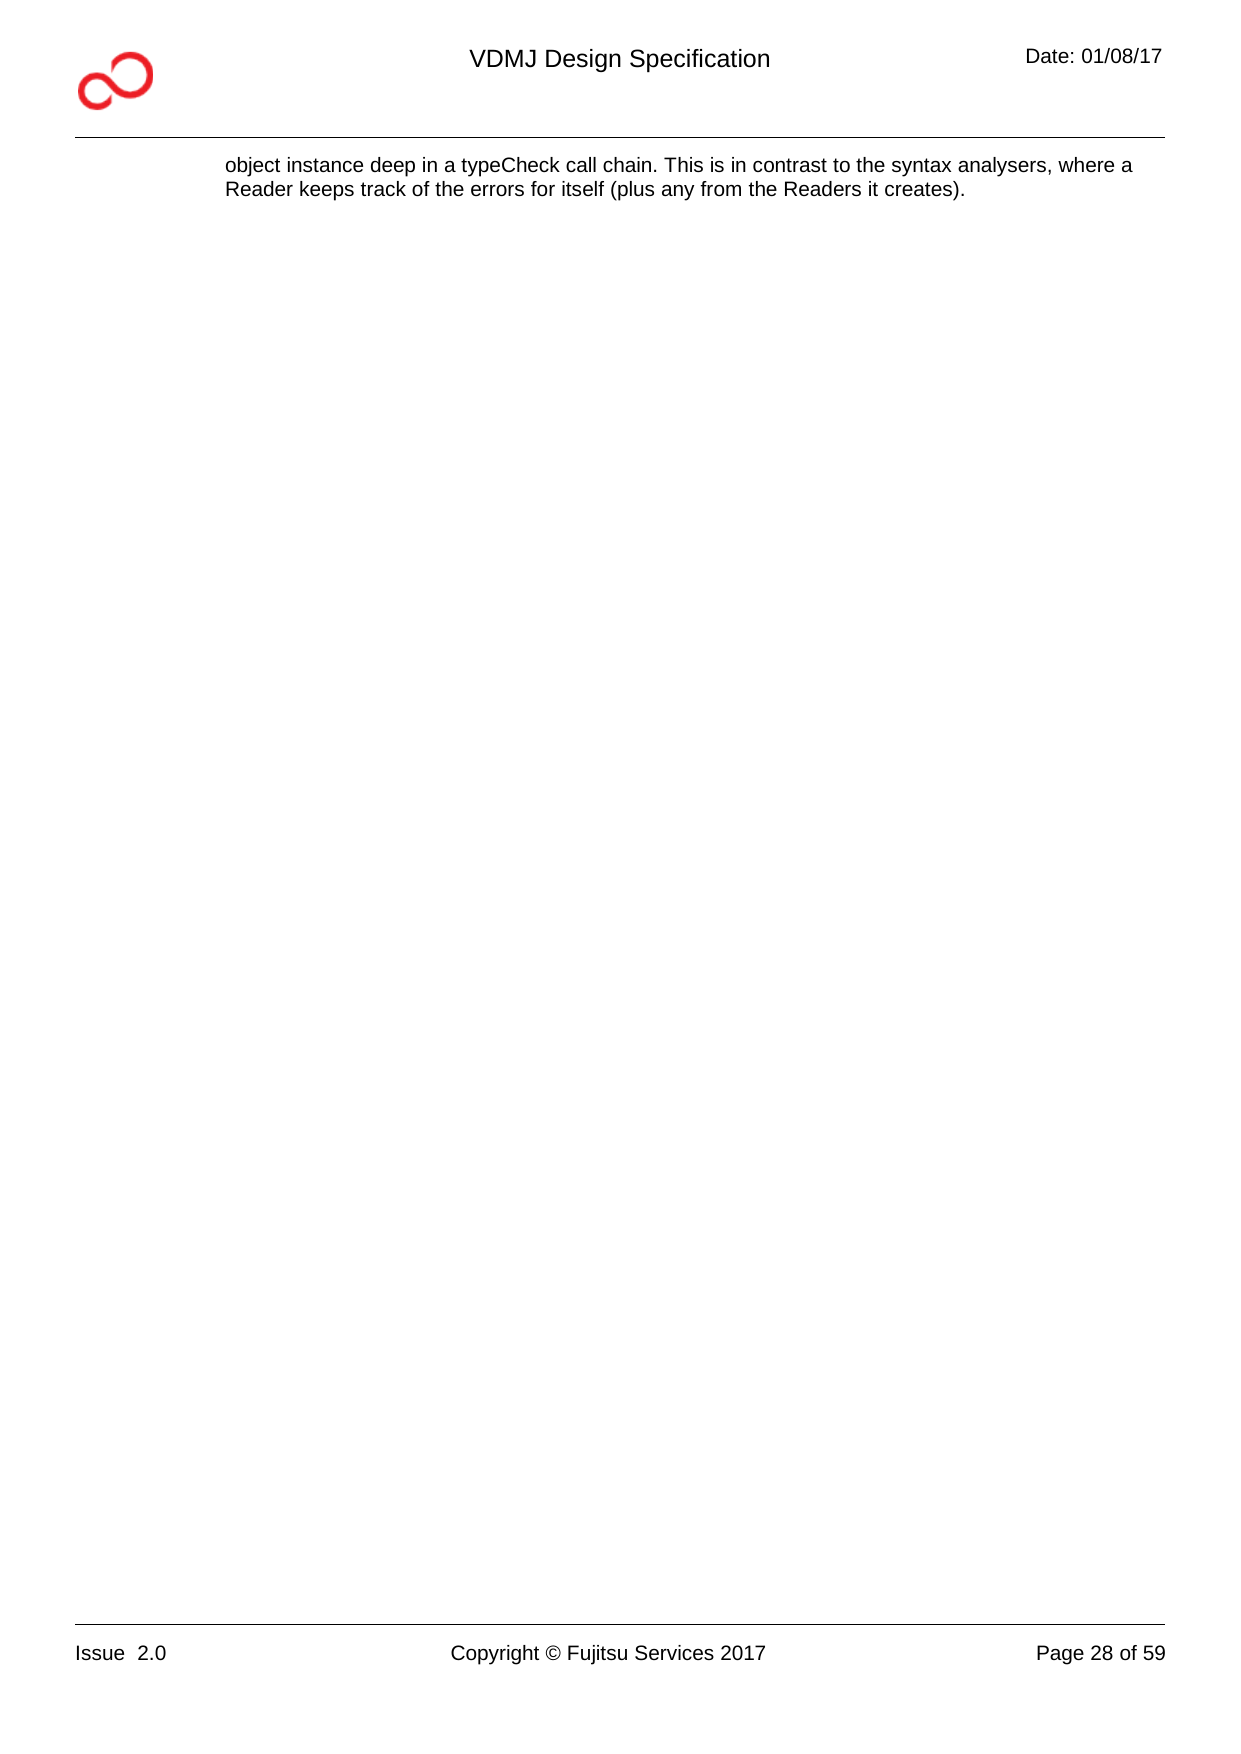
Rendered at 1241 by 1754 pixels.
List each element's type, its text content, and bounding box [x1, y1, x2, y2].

picture [78, 44, 153, 120]
text object instance deep in a typeCheck call chain. This is in contrast to the syntax analysers, where a Reader keeps track of the errors for itself (plus any from the Readers it creates). [225, 153, 1165, 201]
